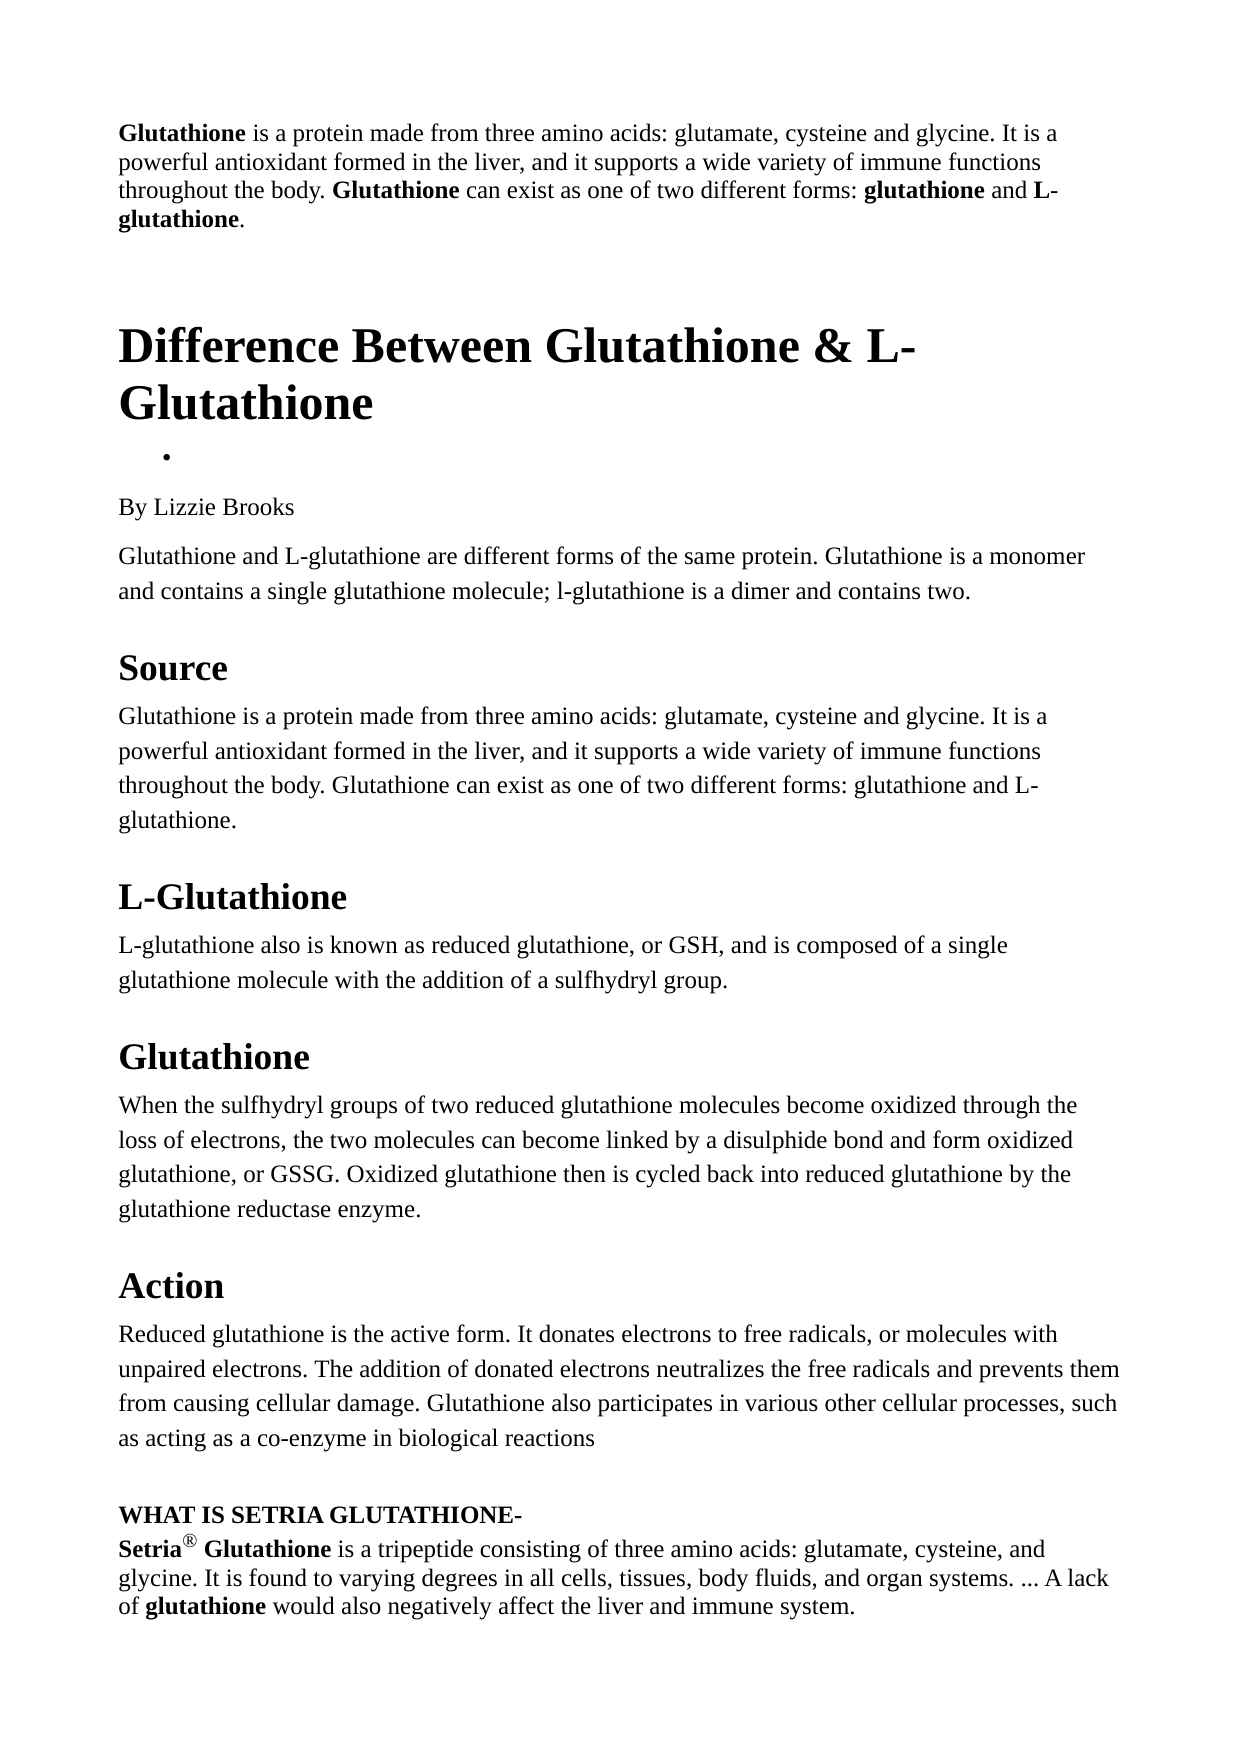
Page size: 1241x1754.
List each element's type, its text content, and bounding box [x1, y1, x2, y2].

subtitle Difference Between Glutathione & L-Glutathione [118, 316, 1122, 431]
text L-glutathione also is known as reduced glutathione, or GSH, and is composed of a single glutathione molecule with the addition of a sulfhydryl group. [118, 930, 1122, 993]
text By Lizzie Brooks [118, 492, 1122, 521]
text Glutathione is a protein made from three amino acids: glutamate, cysteine and glycine. It is a powerful antioxidant formed in the liver, and it supports a wide variety of immune functions throughout the body. Glutathione can exist as one of two different forms: glutathione and L-glutathione. [118, 118, 1122, 233]
text When the sulfhydryl groups of two reduced glutathione molecules become oxidized through the loss of electrons, the two molecules can become linked by a disulphide bond and form oxidized glutathione, or GSSG. Oxidized glutathione then is cycled back into reduced glutathione by the glutathione reductase enzyme. [118, 1090, 1122, 1222]
text Glutathione is a protein made from three amino acids: glutamate, cysteine and glycine. It is a powerful antioxidant formed in the liver, and it supports a wide variety of immune functions throughout the body. Glutathione can exist as one of two different forms: glutathione and L-glutathione. [118, 701, 1122, 833]
text Reduced glutathione is the active form. It donates electrons to free radicals, or molecules with unpaired electrons. The addition of donated electrons neutralizes the free radicals and prevents them from causing cellular damage. Glutathione also participates in various other cellular processes, such as acting as a co-enzyme in biological reactions [118, 1319, 1122, 1451]
subtitle Action [118, 1263, 1122, 1307]
text Glutathione and L-glutathione are different forms of the same protein. Glutathione is a monomer and contains a single glutathione molecule; l-glutathione is a dimer and contains two. [118, 541, 1122, 604]
text WHAT IS SETRIA GLUTATHIONE- [118, 1500, 1122, 1529]
subtitle Glutathione [118, 1034, 1122, 1078]
subtitle L-Glutathione [118, 874, 1122, 918]
subtitle Source [118, 646, 1122, 689]
text Setria® Glutathione is a tripeptide consisting of three amino acids: glutamate, cysteine, and glycine. It is found to varying degrees in all cells, tissues, body fluids, and organ systems. ... A lack of glutathione would also negatively affect the liver and immune system. [118, 1529, 1122, 1620]
